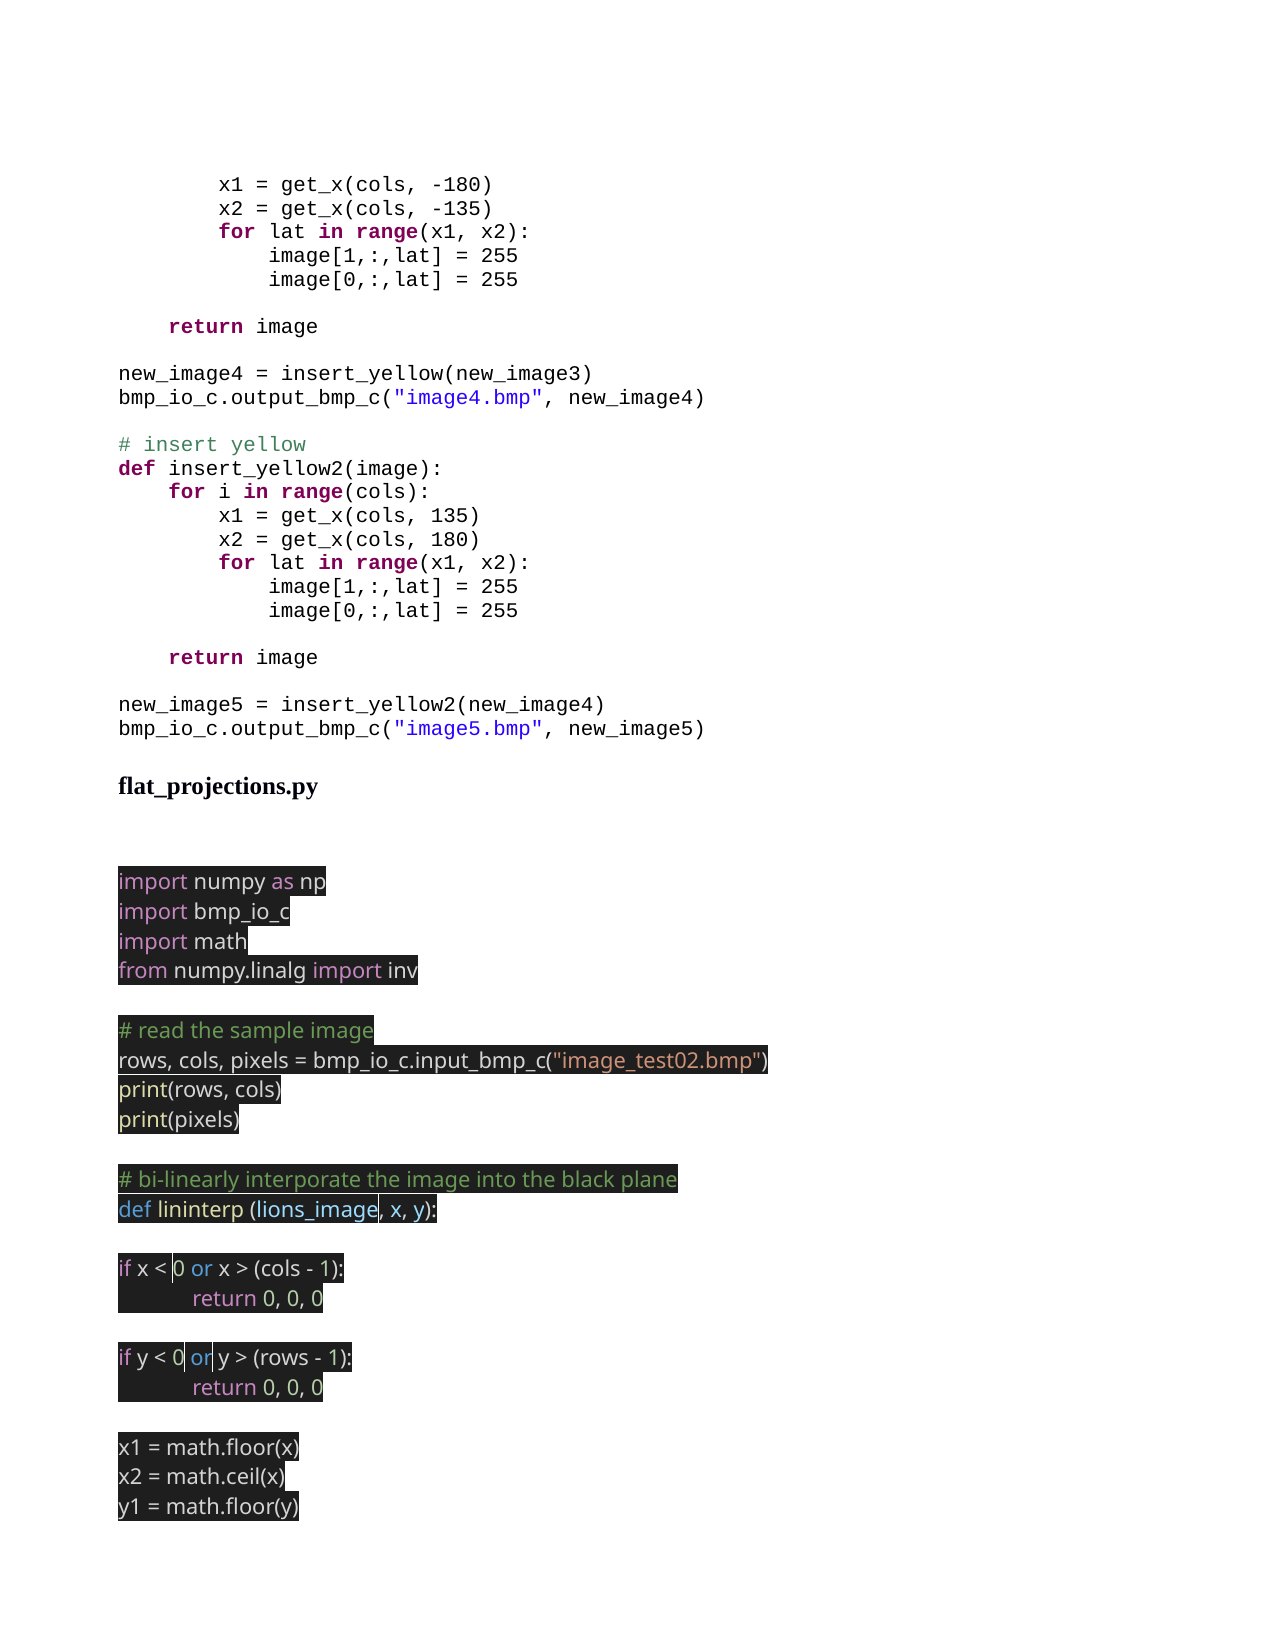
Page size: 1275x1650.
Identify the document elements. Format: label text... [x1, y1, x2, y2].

text print(pixels) [118, 1104, 1157, 1134]
text from numpy.linalg import inv [118, 955, 1157, 985]
text new_image4 = insert_yellow(new_image3) [118, 363, 1157, 387]
text return 0, 0, 0 [118, 1283, 1157, 1313]
text import math [118, 926, 1157, 955]
text bmp_io_c.output_bmp_c("image4.bmp", new_image4) [118, 387, 1157, 411]
text import numpy as np [118, 866, 1157, 896]
text if y < 0 or y > (rows - 1): [118, 1342, 1157, 1372]
text x2 = get_x(cols, 180) [118, 529, 1157, 552]
text image[1,:,lat] = 255 [118, 245, 1157, 269]
text return 0, 0, 0 [118, 1372, 1157, 1402]
text # read the sample image [118, 1015, 1157, 1045]
text for i in range(cols): [118, 481, 1157, 505]
text def lininterp (lions_image, x, y): [118, 1193, 1157, 1223]
text for lat in range(x1, x2): [118, 221, 1157, 245]
text y1 = math.floor(y) [118, 1491, 1157, 1521]
subtitle flat_projections.py [118, 771, 1157, 800]
text # bi-linearly interporate the image into the black plane [118, 1164, 1157, 1193]
text x2 = get_x(cols, -135) [118, 198, 1157, 221]
text bmp_io_c.output_bmp_c("image5.bmp", new_image5) [118, 718, 1157, 742]
text image[1,:,lat] = 255 [118, 576, 1157, 600]
text def insert_yellow2(image): [118, 458, 1157, 481]
text return image [118, 647, 1157, 671]
text import bmp_io_c [118, 896, 1157, 926]
text for lat in range(x1, x2): [118, 552, 1157, 576]
text x2 = math.ceil(x) [118, 1461, 1157, 1491]
text print(rows, cols) [118, 1074, 1157, 1104]
text image[0,:,lat] = 255 [118, 600, 1157, 623]
text return image [118, 316, 1157, 339]
text if x < 0 or x > (cols - 1): [118, 1253, 1157, 1283]
text x1 = get_x(cols, -180) [118, 174, 1157, 198]
text new_image5 = insert_yellow2(new_image4) [118, 694, 1157, 718]
text # insert yellow [118, 434, 1157, 458]
text x1 = get_x(cols, 135) [118, 505, 1157, 529]
text x1 = math.floor(x) [118, 1432, 1157, 1461]
text rows, cols, pixels = bmp_io_c.input_bmp_c("image_test02.bmp") [118, 1045, 1157, 1074]
text image[0,:,lat] = 255 [118, 269, 1157, 292]
